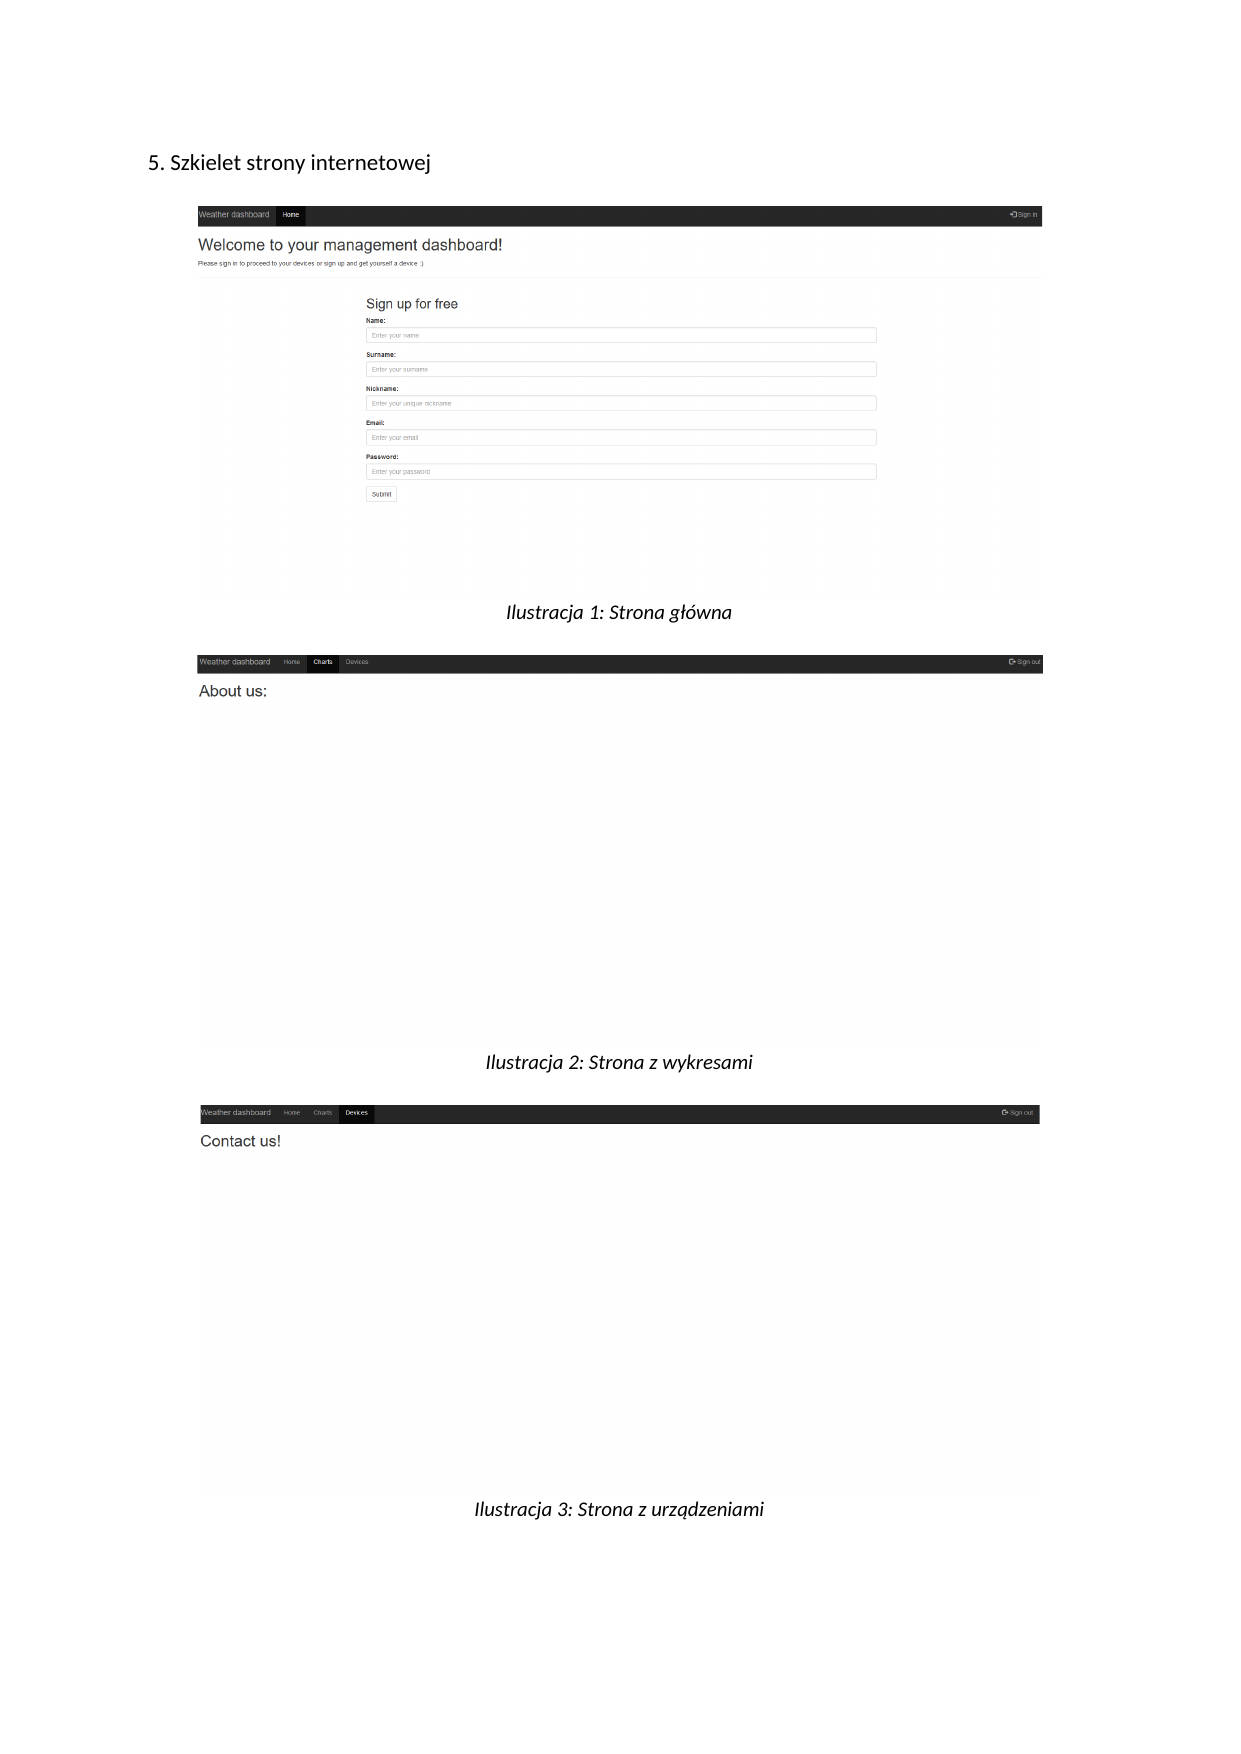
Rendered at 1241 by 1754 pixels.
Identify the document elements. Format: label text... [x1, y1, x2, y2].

picture [200, 1105, 1040, 1495]
text Ilustracja 1: Strona główna [198, 598, 1042, 624]
picture [197, 655, 1043, 1048]
text 5. Szkielet strony internetowej [148, 148, 1093, 176]
text Ilustracja 3: Strona z urządzeniami [201, 1495, 1039, 1521]
text Ilustracja 2: Strona z wykresami [197, 1048, 1043, 1075]
picture [198, 206, 1043, 598]
